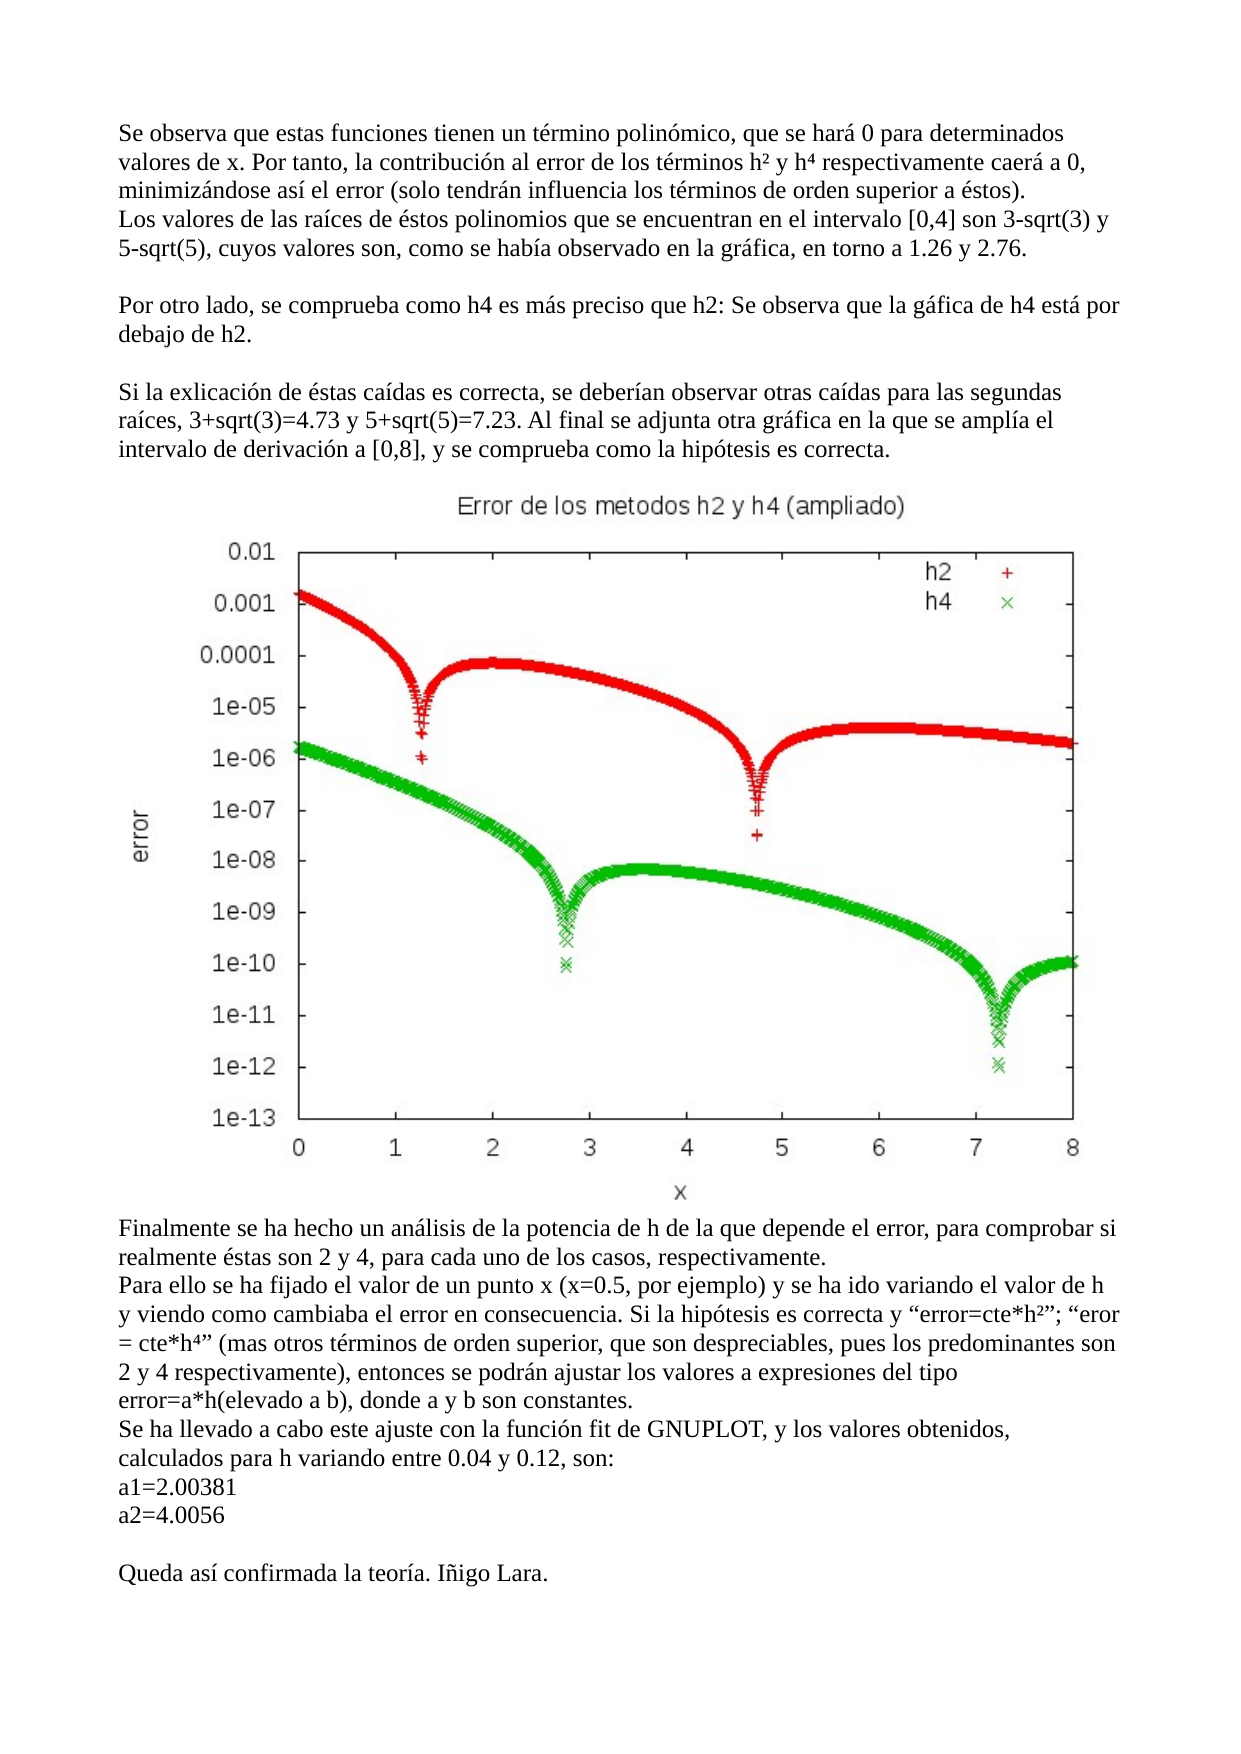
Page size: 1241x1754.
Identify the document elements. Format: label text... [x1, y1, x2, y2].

text Los valores de las raíces de éstos polinomios que se encuentran en el intervalo [0,4] son 3-sqrt(3) y 5-sqrt(5), cuyos valores son, como se había observado en la gráfica, en torno a 1.26 y 2.76. [118, 204, 1122, 262]
picture [120, 463, 1121, 1214]
text Se ha llevado a cabo este ajuste con la función fit de GNUPLOT, y los valores obtenidos, [118, 1414, 1122, 1443]
text a1=2.00381 [118, 1472, 1122, 1501]
text Para ello se ha fijado el valor de un punto x (x=0.5, por ejemplo) y se ha ido variando el valor de h y viendo como cambiaba el error en consecuencia. Si la hipótesis es correcta y “error=cte*h²”; “eror = cte*h⁴” (mas otros términos de orden superior, que son despreciables, pues los predominantes son 2 y 4 respectivamente), entonces se podrán ajustar los valores a expresiones del tipo error=a*h(elevado a b), donde a y b son constantes. [118, 1271, 1122, 1414]
text Si la exlicación de éstas caídas es correcta, se deberían observar otras caídas para las segundas raíces, 3+sqrt(3)=4.73 y 5+sqrt(5)=7.23. Al final se adjunta otra gráfica en la que se amplía el intervalo de derivación a [0,8], y se comprueba como la hipótesis es correcta. [118, 377, 1122, 463]
text Por otro lado, se comprueba como h4 es más preciso que h2: Se observa que la gáfica de h4 está por debajo de h2. [118, 291, 1122, 348]
text Queda así confirmada la teoría. Iñigo Lara. [118, 1558, 1122, 1587]
text Finalmente se ha hecho un análisis de la potencia de h de la que depende el error, para comprobar si realmente éstas son 2 y 4, para cada uno de los casos, respectivamente. [118, 463, 1122, 1271]
text Se observa que estas funciones tienen un término polinómico, que se hará 0 para determinados valores de x. Por tanto, la contribución al error de los términos h² y h⁴ respectivamente caerá a 0, minimizándose así el error (solo tendrán influencia los términos de orden superior a éstos). [118, 118, 1122, 204]
text calculados para h variando entre 0.04 y 0.12, son: [118, 1443, 1122, 1472]
text a2=4.0056 [118, 1501, 1122, 1529]
